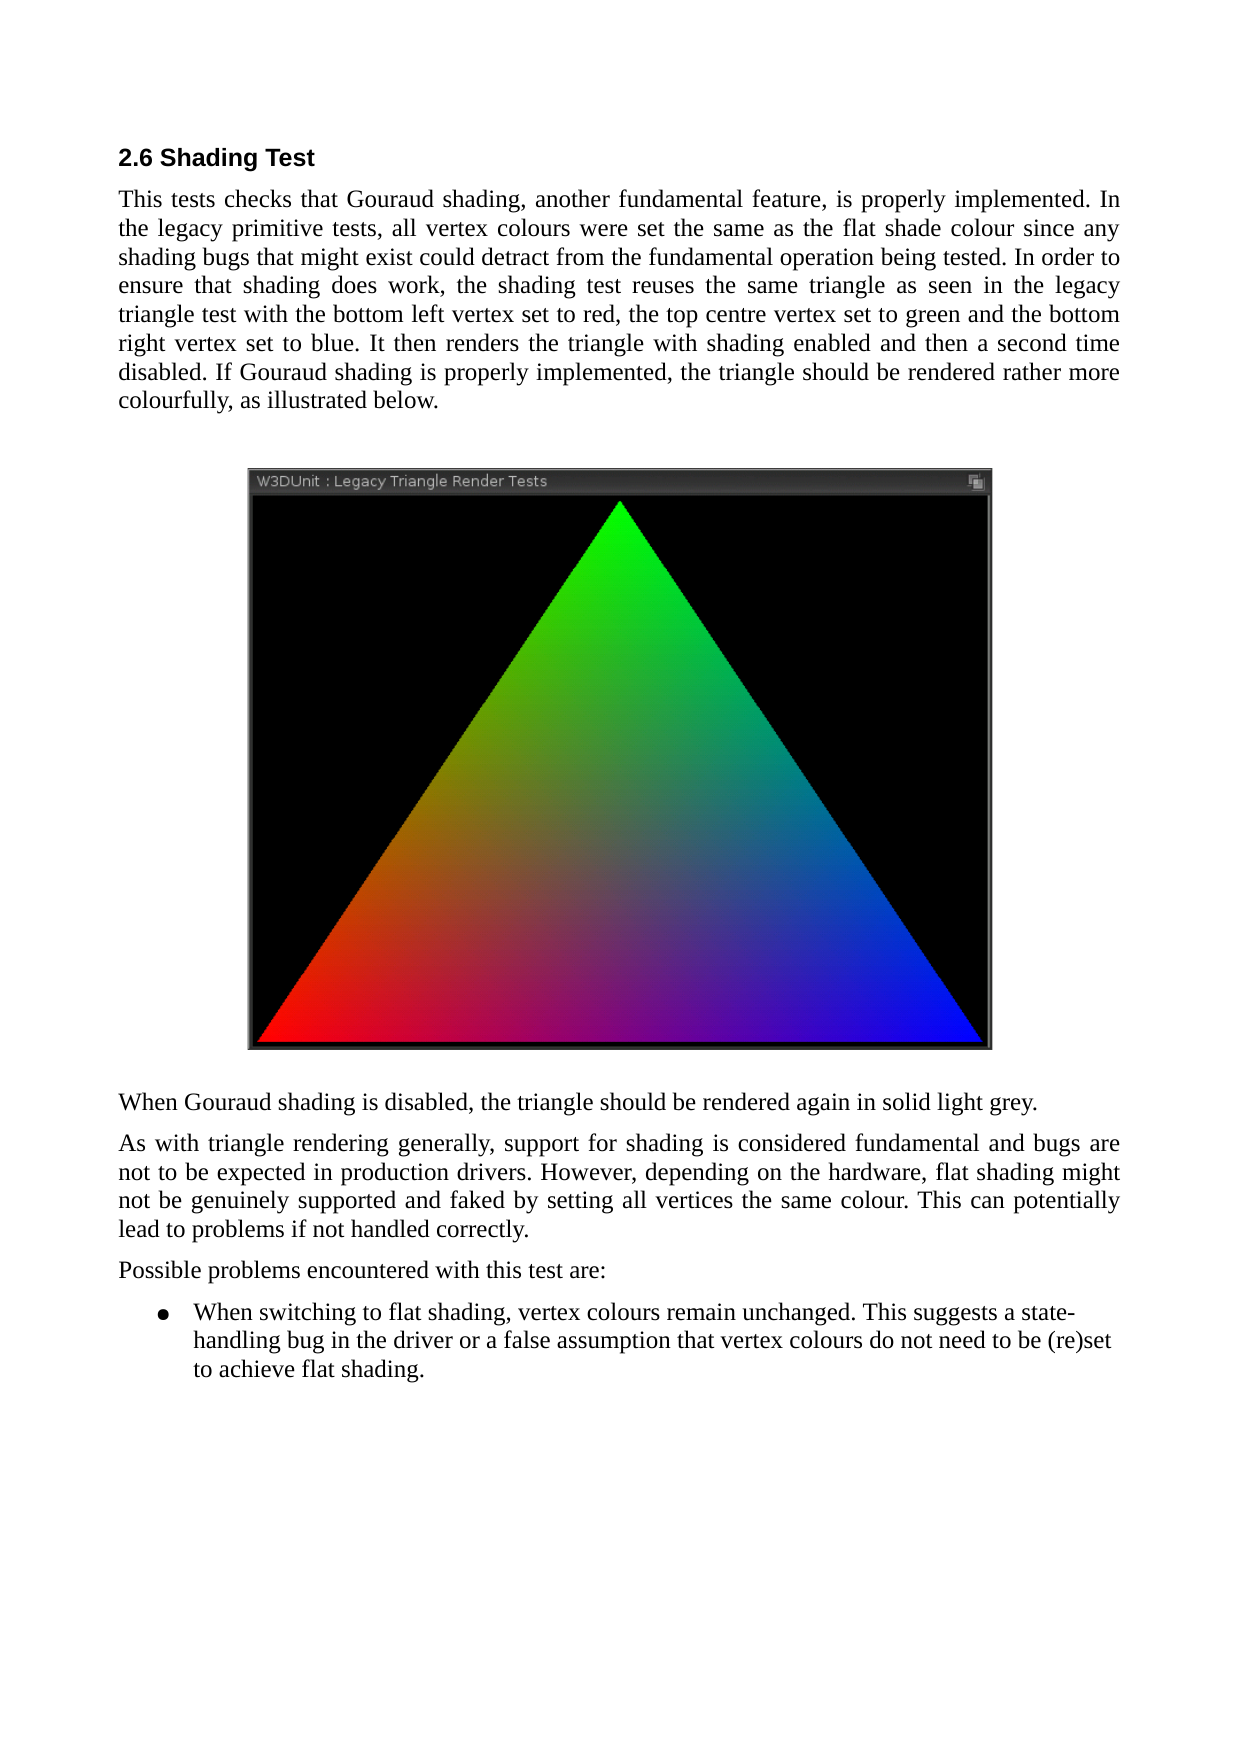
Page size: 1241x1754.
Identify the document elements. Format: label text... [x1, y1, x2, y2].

text As with triangle rendering generally, support for shading is considered fundamental and bugs are not to be expected in production drivers. However, depending on the hardware, flat shading might not be genuinely supported and faked by setting all vertices the same colour. This can potentially lead to problems if not handled correctly. [118, 1128, 1122, 1243]
text When Gouraud shading is disabled, the triangle should be rendered again in solid light grey. [118, 1087, 1122, 1116]
text Possible problems encountered with this test are: [118, 1256, 1122, 1284]
subtitle 2.6 Shading Test [118, 143, 1122, 172]
picture [247, 468, 993, 1050]
text This tests checks that Gouraud shading, another fundamental feature, is properly implemented. In the legacy primitive tests, all vertex colours were set the same as the flat shade colour since any shading bugs that might exist could detract from the fundamental operation being tested. In order to ensure that shading does work, the shading test reuses the same triangle as seen in the legacy triangle test with the bottom left vertex set to red, the top centre vertex set to green and the bottom right vertex set to blue. It then renders the triangle with shading enabled and then a second time disabled. If Gouraud shading is properly implemented, the triangle should be rendered rather more colourfully, as illustrated below. [118, 184, 1122, 414]
list When switching to flat shading, vertex colours remain unchanged. This suggests a state-handling bug in the driver or a false assumption that vertex colours do not need to be (re)set to achieve flat shading. [156, 1297, 1122, 1383]
